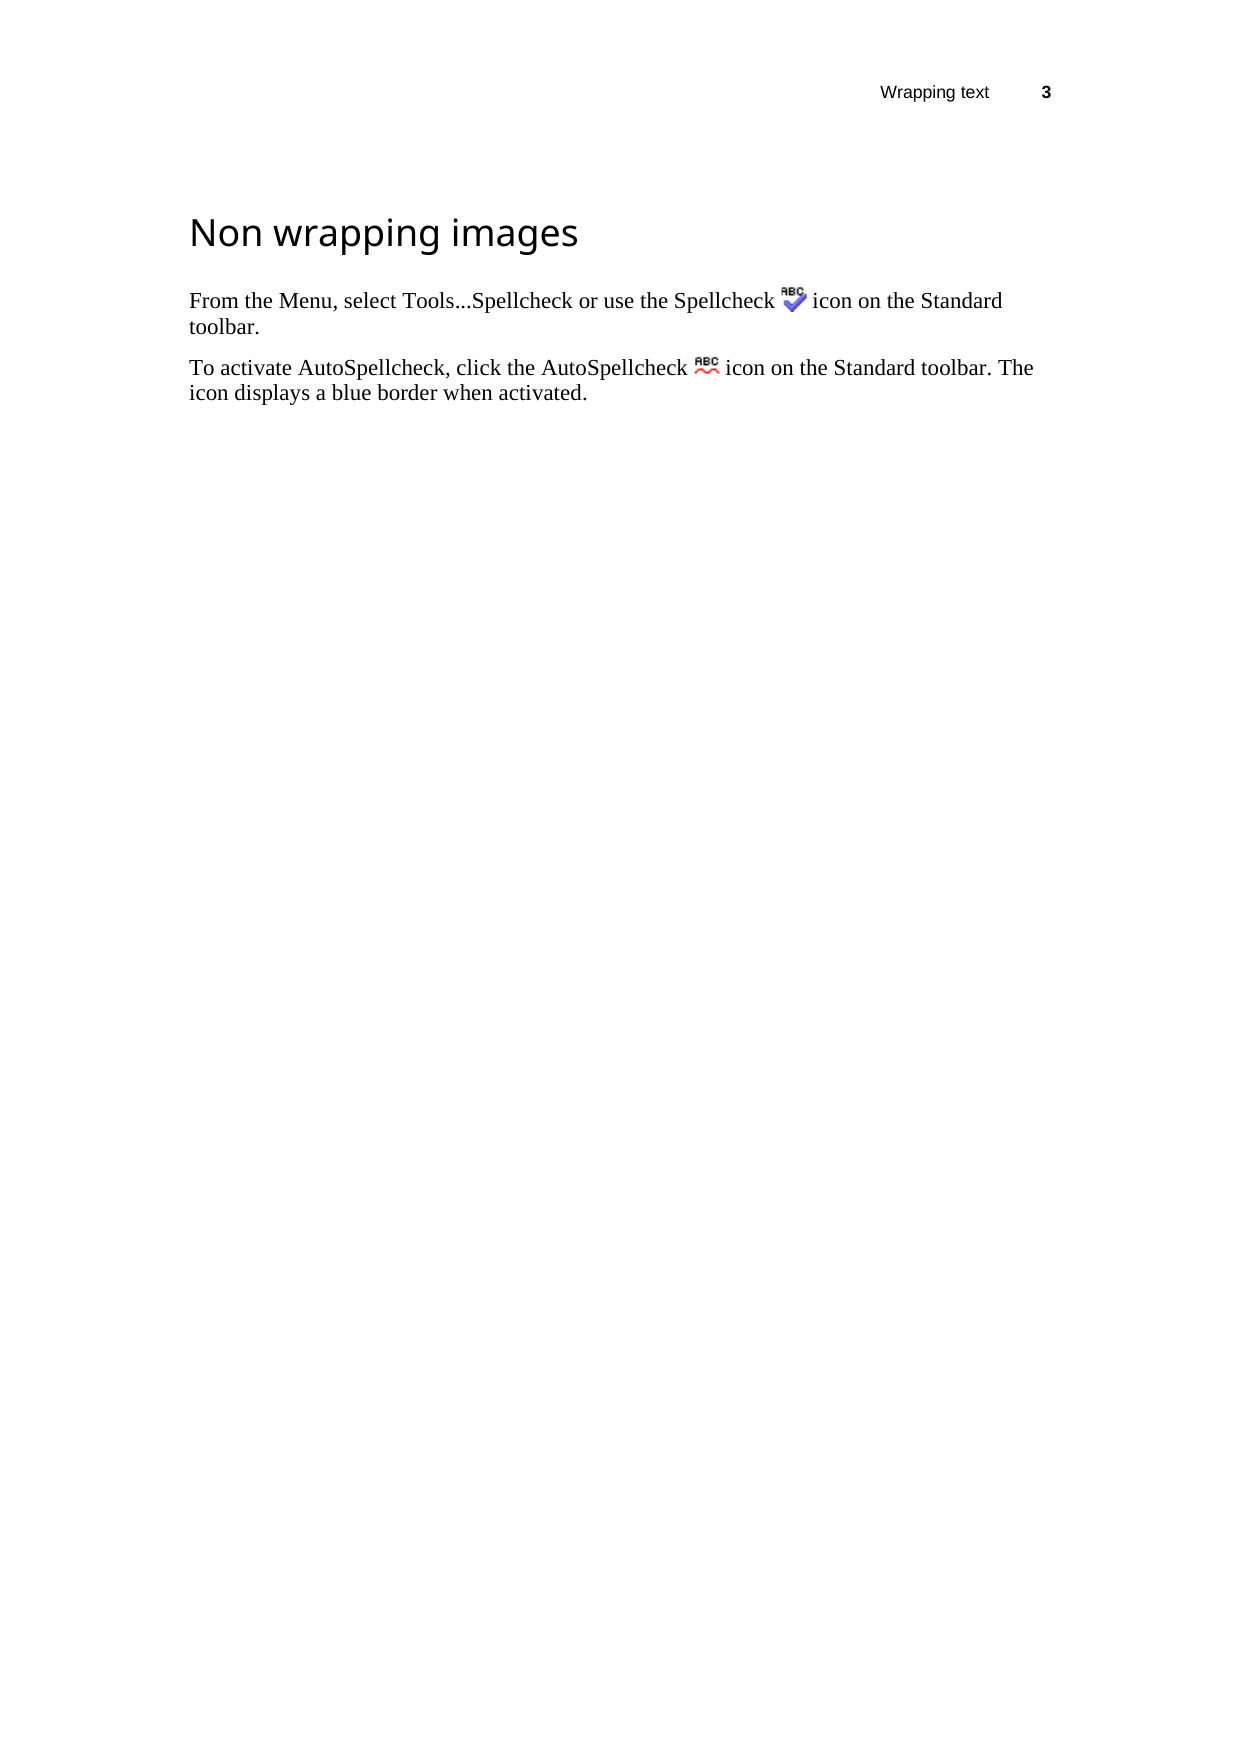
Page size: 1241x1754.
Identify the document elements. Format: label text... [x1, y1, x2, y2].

text To activate AutoSpellcheck, click the AutoSpellcheck icon on the Standard toolbar. The icon displays a blue border when activated. [189, 352, 1051, 406]
text Non wrapping images [189, 207, 1051, 258]
picture [781, 286, 807, 312]
text From the Menu, select Tools...Spellcheck or use the Spellcheck icon on the Standard toolbar. [189, 287, 1051, 339]
picture [694, 351, 720, 377]
